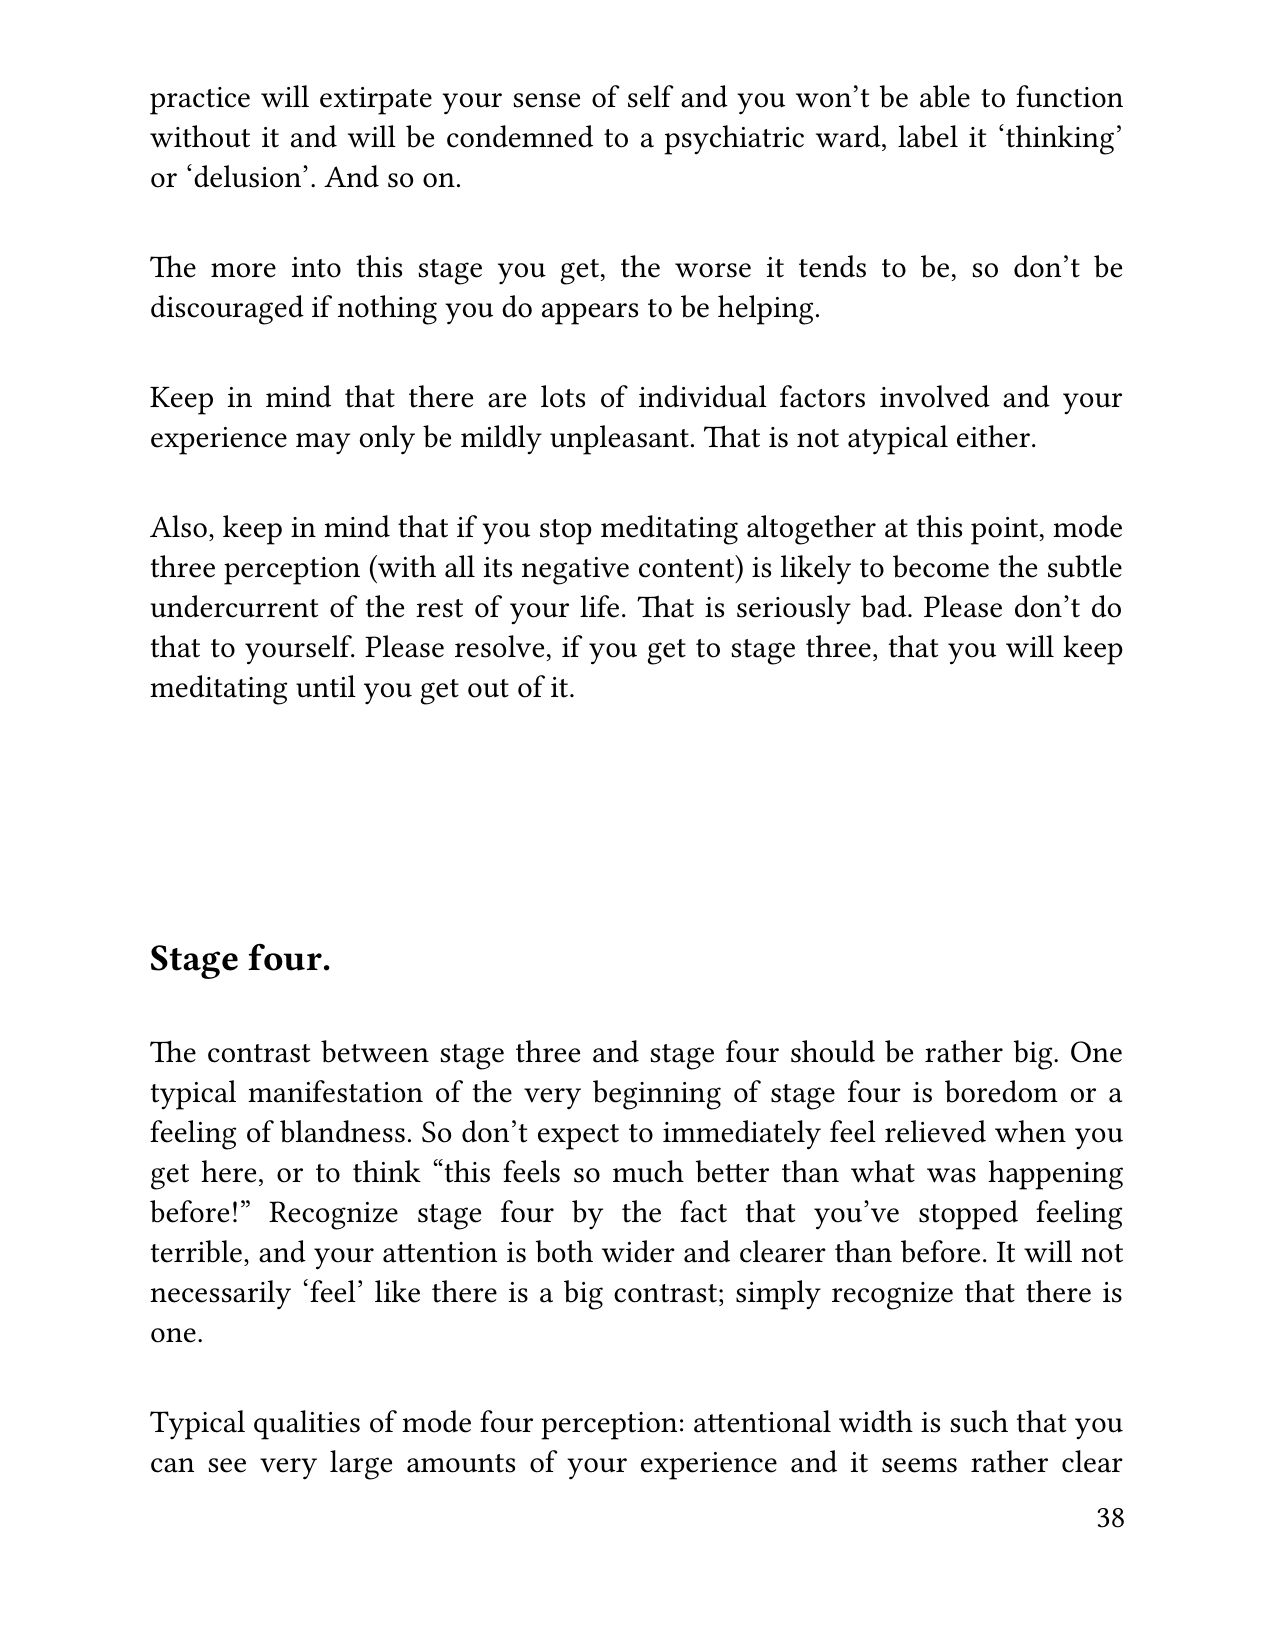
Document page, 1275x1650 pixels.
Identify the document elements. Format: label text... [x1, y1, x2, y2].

text practice will extirpate your sense of self and you won’t be able to function without it and will be condemned to a psychiatric ward, label it ‘thinking’ or ‘delusion’. And so on. [150, 75, 1125, 195]
text The contrast between stage three and stage four should be rather big. One typical manifestation of the very beginning of stage four is boredom or a feeling of blandness. So don’t expect to immediately feel relieved when you get here, or to think “this feels so much better than what was happening before!” Recognize stage four by the fact that you’ve stopped feeling terrible, and your attention is both wider and clearer than before. It will not necessarily ‘feel’ like there is a big contrast; simply recognize that there is one. [150, 1030, 1125, 1350]
text Also, keep in mind that if you stop meditating altogether at this point, mode three perception (with all its negative content) is likely to become the subtle undercurrent of the rest of your life. That is seriously bad. Please don’t do that to yourself. Please resolve, if you get to stage three, that you will keep meditating until you get out of it. [150, 505, 1125, 705]
text Typical qualities of mode four perception: attentional width is such that you can see very large amounts of your experience and it seems rather clear [150, 1400, 1125, 1480]
subtitle Stage four. [150, 935, 1125, 980]
text Keep in mind that there are lots of individual factors involved and your experience may only be mildly unpleasant. That is not atypical either. [150, 375, 1125, 455]
text The more into this stage you get, the worse it tends to be, so don’t be discouraged if nothing you do appears to be helping. [150, 245, 1125, 325]
